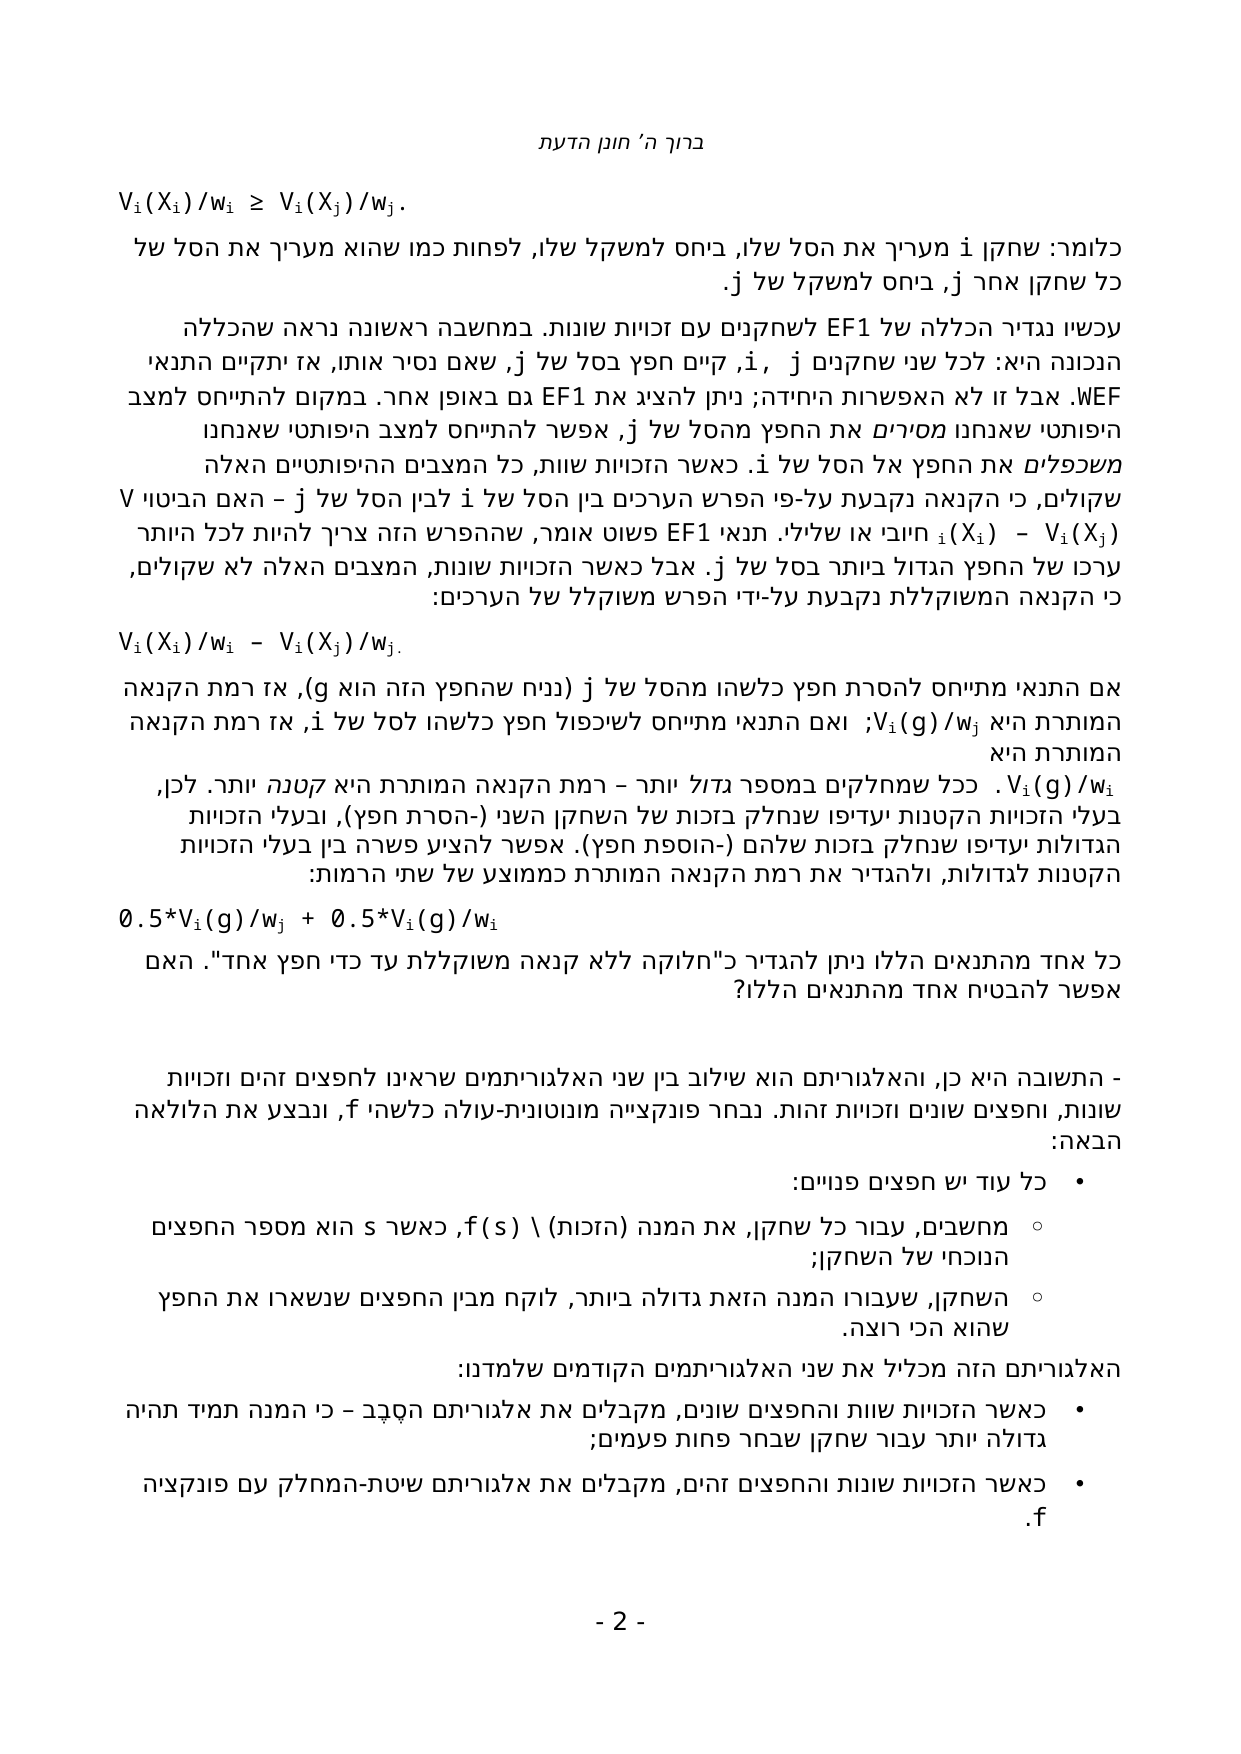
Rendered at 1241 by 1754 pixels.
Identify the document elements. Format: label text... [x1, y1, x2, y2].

text 0.5*Vi(g)/wj + 0.5*Vi(g)/wi [118, 901, 1122, 934]
list מחשבים, עבור כל שחקן, את המנה (הזכות) \ f(s), כאשר s הוא מספר החפצים הנוכחי של השחקן; [118, 1208, 1047, 1272]
list כאשר הזכויות שונות והחפצים זהים, מקבלים את אלגוריתם שיטת-המחלק עם פונקציה f. [118, 1465, 1084, 1533]
text - התשובה היא כן, והאלגוריתם הוא שילוב בין שני האלגוריתמים שראינו לחפצים זהים וזכויות שונות, וחפצים שונים וזכויות זהות. נבחר פונקצייה מונוטונית-עולה כלשהי f, ונבצע את הלולאה הבאה: [118, 1063, 1122, 1155]
text Vi(Xi)/wi – Vi(Xj)/wj. [118, 624, 1122, 658]
text כלומר: שחקן i מעריך את הסל שלו, ביחס למשקל שלו, לפחות כמו שהוא מעריך את הסל של כל שחקן אחר j, ביחס למשקל של j. [118, 230, 1122, 298]
text Vi(Xi)/wi ≥ Vi(Xj)/wj. [118, 184, 1122, 218]
text האלגוריתם הזה מכליל את שני האלגוריתמים הקודמים שלמדנו: [118, 1354, 1122, 1383]
text עכשיו נגדיר הכללה של EF1 לשחקנים עם זכויות שונות. במחשבה ראשונה נראה שהכללה הנכונה היא: לכל שני שחקנים i, j, קיים חפץ בסל של j, שאם נסיר אותו, אז יתקיים התנאי WEF. אבל זו לא האפשרות היחידה; ניתן להציג את EF1 גם באופן אחר. במקום להתייחס למצב היפותטי שאנחנו מסירים את החפץ מהסל של j, אפשר להתייחס למצב היפותטי שאנחנו משכפלים את החפץ אל הסל של i. כאשר הזכויות שוות, כל המצבים ההיפותטיים האלה שקולים, כי הקנאה נקבעת על-פי הפרש הערכים בין הסל של i לבין הסל של j – האם הביטוי Vi(Xi) – Vi(Xj) חיובי או שלילי. תנאי EF1 פשוט אומר, שההפרש הזה צריך להיות לכל היותר ערכו של החפץ הגדול ביותר בסל של j. אבל כאשר הזכויות שונות, המצבים האלה לא שקולים, כי הקנאה המשוקללת נקבעת על-ידי הפרש משוקלל של הערכים: [118, 310, 1122, 612]
text כל אחד מהתנאים הללו ניתן להגדיר כ"חלוקה ללא קנאה משוקללת עד כדי חפץ אחד". האם אפשר להבטיח אחד מהתנאים הללו? [118, 947, 1122, 1005]
text אם התנאי מתייחס להסרת חפץ כלשהו מהסל של j (נניח שהחפץ הזה הוא g), אז רמת הקנאה המותרת היא Vi(g)/wj; ואם התנאי מתייחס לשיכפול חפץ כלשהו לסל של i, אז רמת הקנאה המותרת היא Vi(g)/wi . ככל שמחלקים במספר גדול יותר – רמת הקנאה המותרת היא קטנה יותר. לכן, בעלי הזכויות הקטנות יעדיפו שנחלק בזכות של השחקן השני (-הסרת חפץ), ובעלי הזכויות הגדולות יעדיפו שנחלק בזכות שלהם (-הוספת חפץ). אפשר להציע פשרה בין בעלי הזכויות הקטנות לגדולות, ולהגדיר את רמת הקנאה המותרת כממוצע של שתי הרמות: [118, 670, 1122, 888]
list כל עוד יש חפצים פנויים: [118, 1167, 1084, 1196]
list השחקן, שעבורו המנה הזאת גדולה ביותר, לוקח מבין החפצים שנשארו את החפץ שהוא הכי רוצה. [118, 1284, 1047, 1342]
list כאשר הזכויות שוות והחפצים שונים, מקבלים את אלגוריתם הסֶבֶב – כי המנה תמיד תהיה גדולה יותר עבור שחקן שבחר פחות פעמים; [118, 1395, 1084, 1453]
